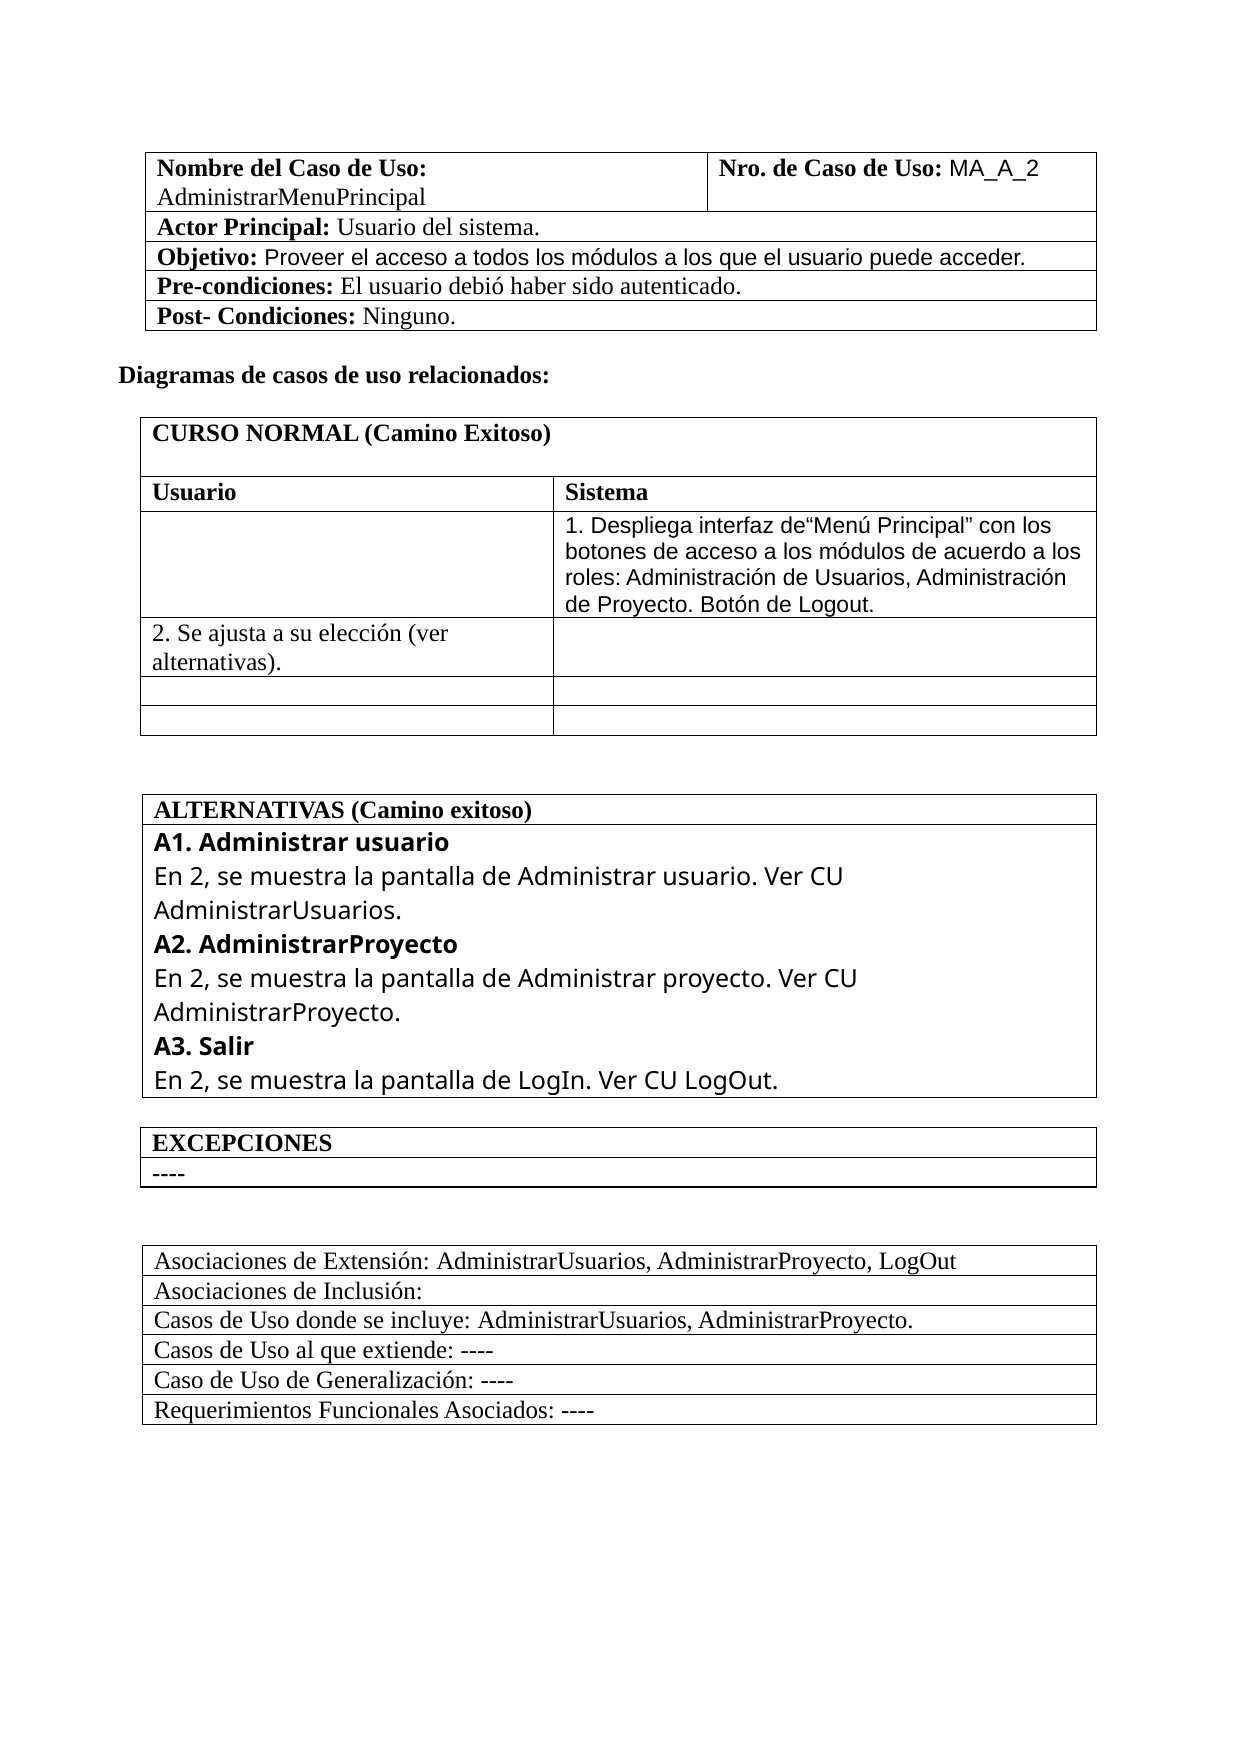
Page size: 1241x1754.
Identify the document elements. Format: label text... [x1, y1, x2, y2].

table_cell Objetivo: Proveer el acceso a todos los módulos a los que el usuario puede acceder. [146, 242, 1096, 270]
table_header EXCEPCIONES [141, 1128, 1096, 1157]
table_header Nro. de Caso de Uso: MA_A_2 [708, 153, 1096, 211]
table_cell Casos de Uso donde se incluye: AdministrarUsuarios, AdministrarProyecto. [143, 1306, 1096, 1334]
table_cell [141, 677, 553, 705]
table_cell Requerimientos Funcionales Asociados: ---- [143, 1395, 1096, 1424]
table_header ALTERNATIVAS (Camino exitoso) [143, 795, 1096, 823]
table_cell [141, 706, 553, 735]
table_cell [554, 677, 1096, 705]
table_cell 2. Se ajusta a su elección (ver alternativas). [141, 618, 553, 676]
table_header Asociaciones de Extensión: AdministrarUsuarios, AdministrarProyecto, LogOut [143, 1246, 1096, 1275]
table_cell Usuario [141, 477, 553, 511]
table_cell A1. Administrar usuario En 2, se muestra la pantalla de Administrar usuario. Ver CU AdministrarUsuarios. A2. AdministrarProyecto En 2, se muestra la pantalla de Administrar proyecto. Ver CU AdministrarProyecto. A3. Salir En 2, se muestra la pantalla de LogIn. Ver CU LogOut. [143, 825, 1096, 1097]
table_cell Pre-condiciones: El usuario debió haber sido autenticado. [146, 271, 1096, 300]
table_cell Sistema [554, 477, 1096, 511]
table_cell Asociaciones de Inclusión: [143, 1276, 1096, 1304]
table_cell Actor Principal: Usuario del sistema. [146, 212, 1096, 241]
table_cell 1. Despliega interfaz de“Menú Principal” con los botones de acceso a los módulos de acuerdo a los roles: Administración de Usuarios, Administración de Proyecto. Botón de Logout. [554, 512, 1096, 617]
table_cell ---- [141, 1158, 1096, 1186]
table_header Nombre del Caso de Uso: AdministrarMenuPrincipal [146, 153, 707, 211]
table_header CURSO NORMAL (Camino Exitoso) [141, 418, 1096, 476]
table_cell [554, 706, 1096, 735]
table_cell Post- Condiciones: Ninguno. [146, 301, 1096, 330]
table_cell [141, 512, 553, 617]
table_cell Caso de Uso de Generalización: ---- [143, 1365, 1096, 1394]
table_cell [554, 618, 1096, 676]
text Diagramas de casos de uso relacionados: [118, 360, 1122, 388]
table_cell Casos de Uso al que extiende: ---- [143, 1335, 1096, 1364]
